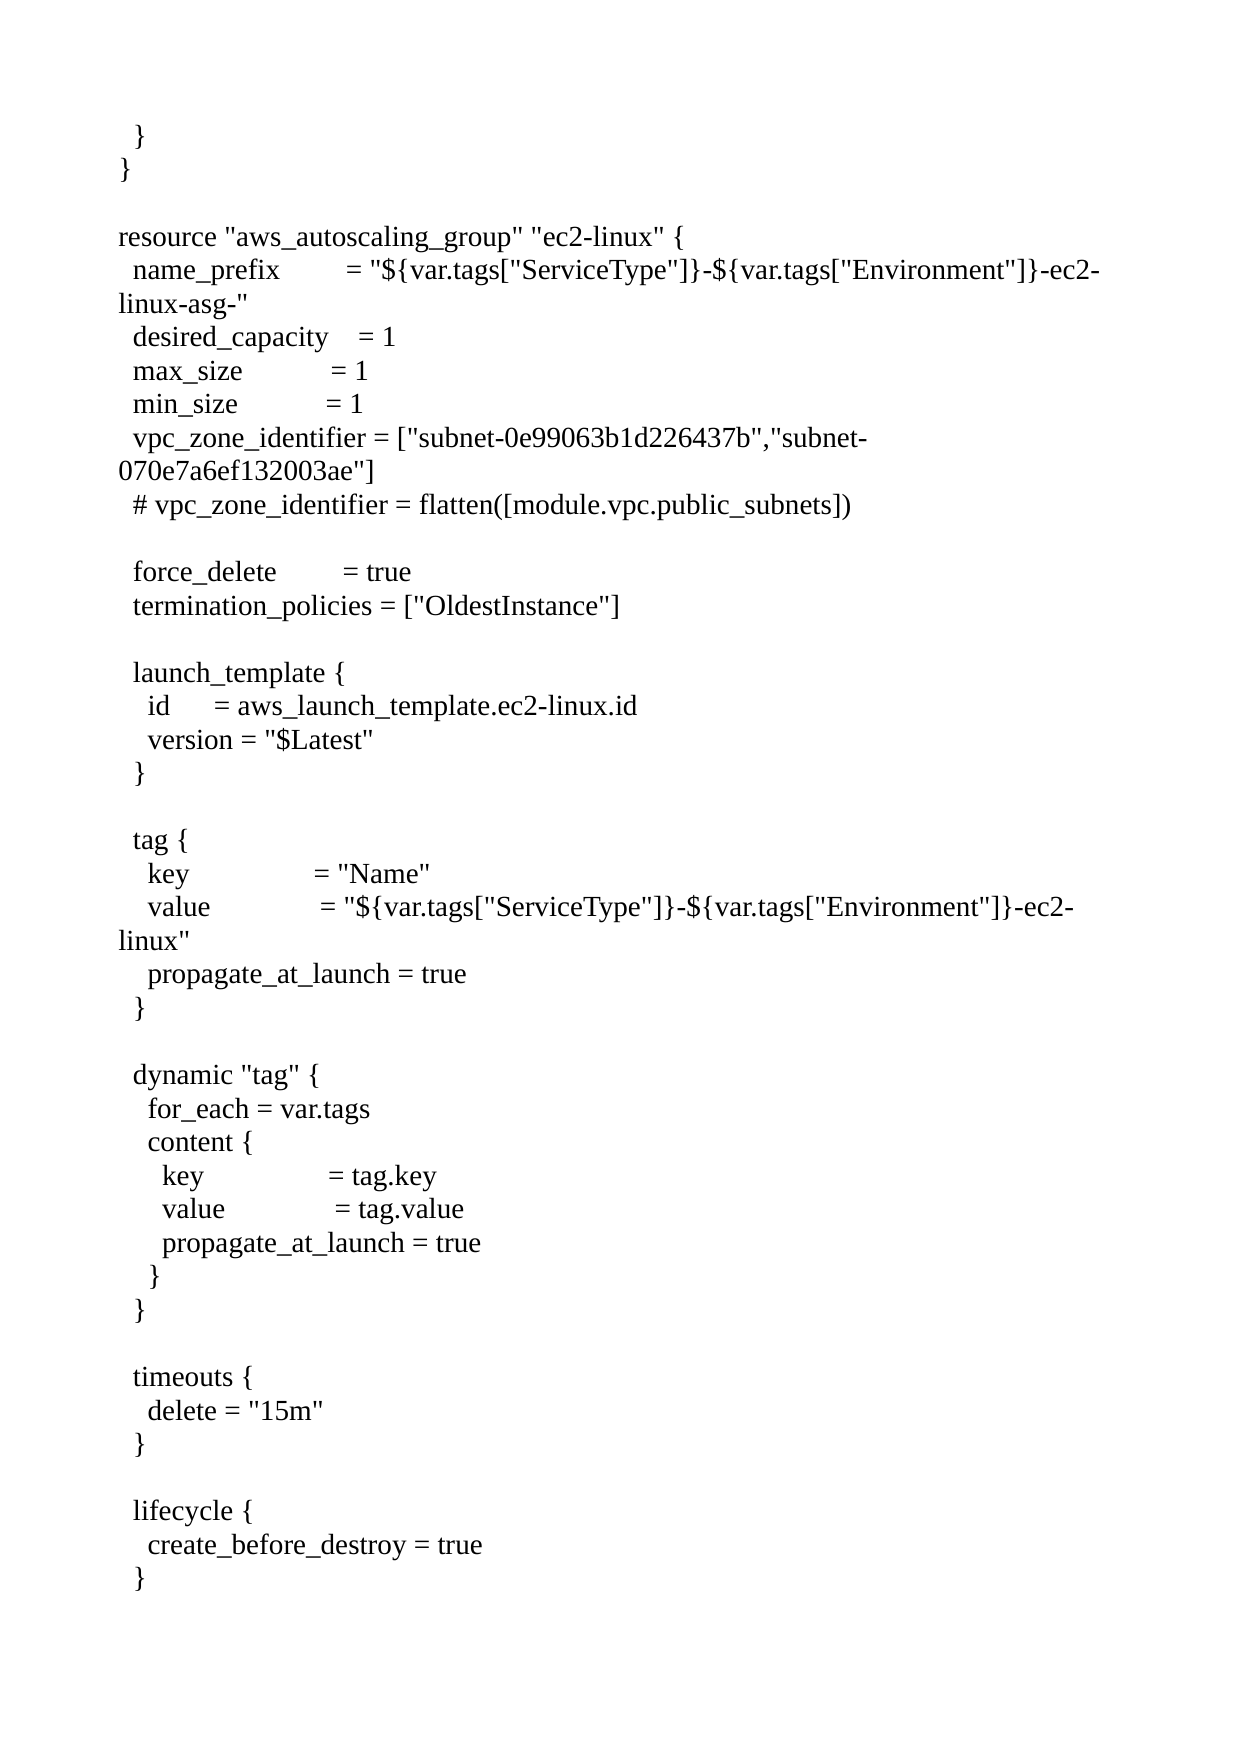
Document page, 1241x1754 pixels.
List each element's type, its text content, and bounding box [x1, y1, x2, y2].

text key = tag.key [118, 1158, 1122, 1191]
text force_delete = true [118, 554, 1122, 588]
text } [118, 118, 1122, 152]
text value = tag.value [118, 1191, 1122, 1225]
text } [118, 755, 1122, 789]
text key = "Name" [118, 856, 1122, 889]
text launch_template { [118, 655, 1122, 688]
text propagate_at_launch = true [118, 1225, 1122, 1258]
text termination_policies = ["OldestInstance"] [118, 588, 1122, 621]
text for_each = var.tags [118, 1091, 1122, 1124]
text min_size = 1 [118, 386, 1122, 420]
text tag { [118, 822, 1122, 856]
text desired_capacity = 1 [118, 319, 1122, 353]
text } [118, 1560, 1122, 1594]
text } [118, 152, 1122, 185]
text delete = "15m" [118, 1393, 1122, 1426]
text } [118, 1258, 1122, 1292]
text version = "$Latest" [118, 722, 1122, 755]
text name_prefix = "${var.tags["ServiceType"]}-${var.tags["Environment"]}-ec2-linux-asg-" [118, 252, 1122, 319]
text lifecycle { [118, 1493, 1122, 1527]
text vpc_zone_identifier = ["subnet-0e99063b1d226437b","subnet-070e7a6ef132003ae"] [118, 420, 1122, 487]
text propagate_at_launch = true [118, 957, 1122, 990]
text # vpc_zone_identifier = flatten([module.vpc.public_subnets]) [118, 487, 1122, 521]
text } [118, 1426, 1122, 1460]
text resource "aws_autoscaling_group" "ec2-linux" { [118, 219, 1122, 252]
text create_before_destroy = true [118, 1527, 1122, 1560]
text id = aws_launch_template.ec2-linux.id [118, 688, 1122, 722]
text content { [118, 1124, 1122, 1158]
text } [118, 990, 1122, 1024]
text dynamic "tag" { [118, 1057, 1122, 1091]
text timeouts { [118, 1359, 1122, 1393]
text max_size = 1 [118, 353, 1122, 386]
text value = "${var.tags["ServiceType"]}-${var.tags["Environment"]}-ec2-linux" [118, 889, 1122, 957]
text } [118, 1292, 1122, 1326]
